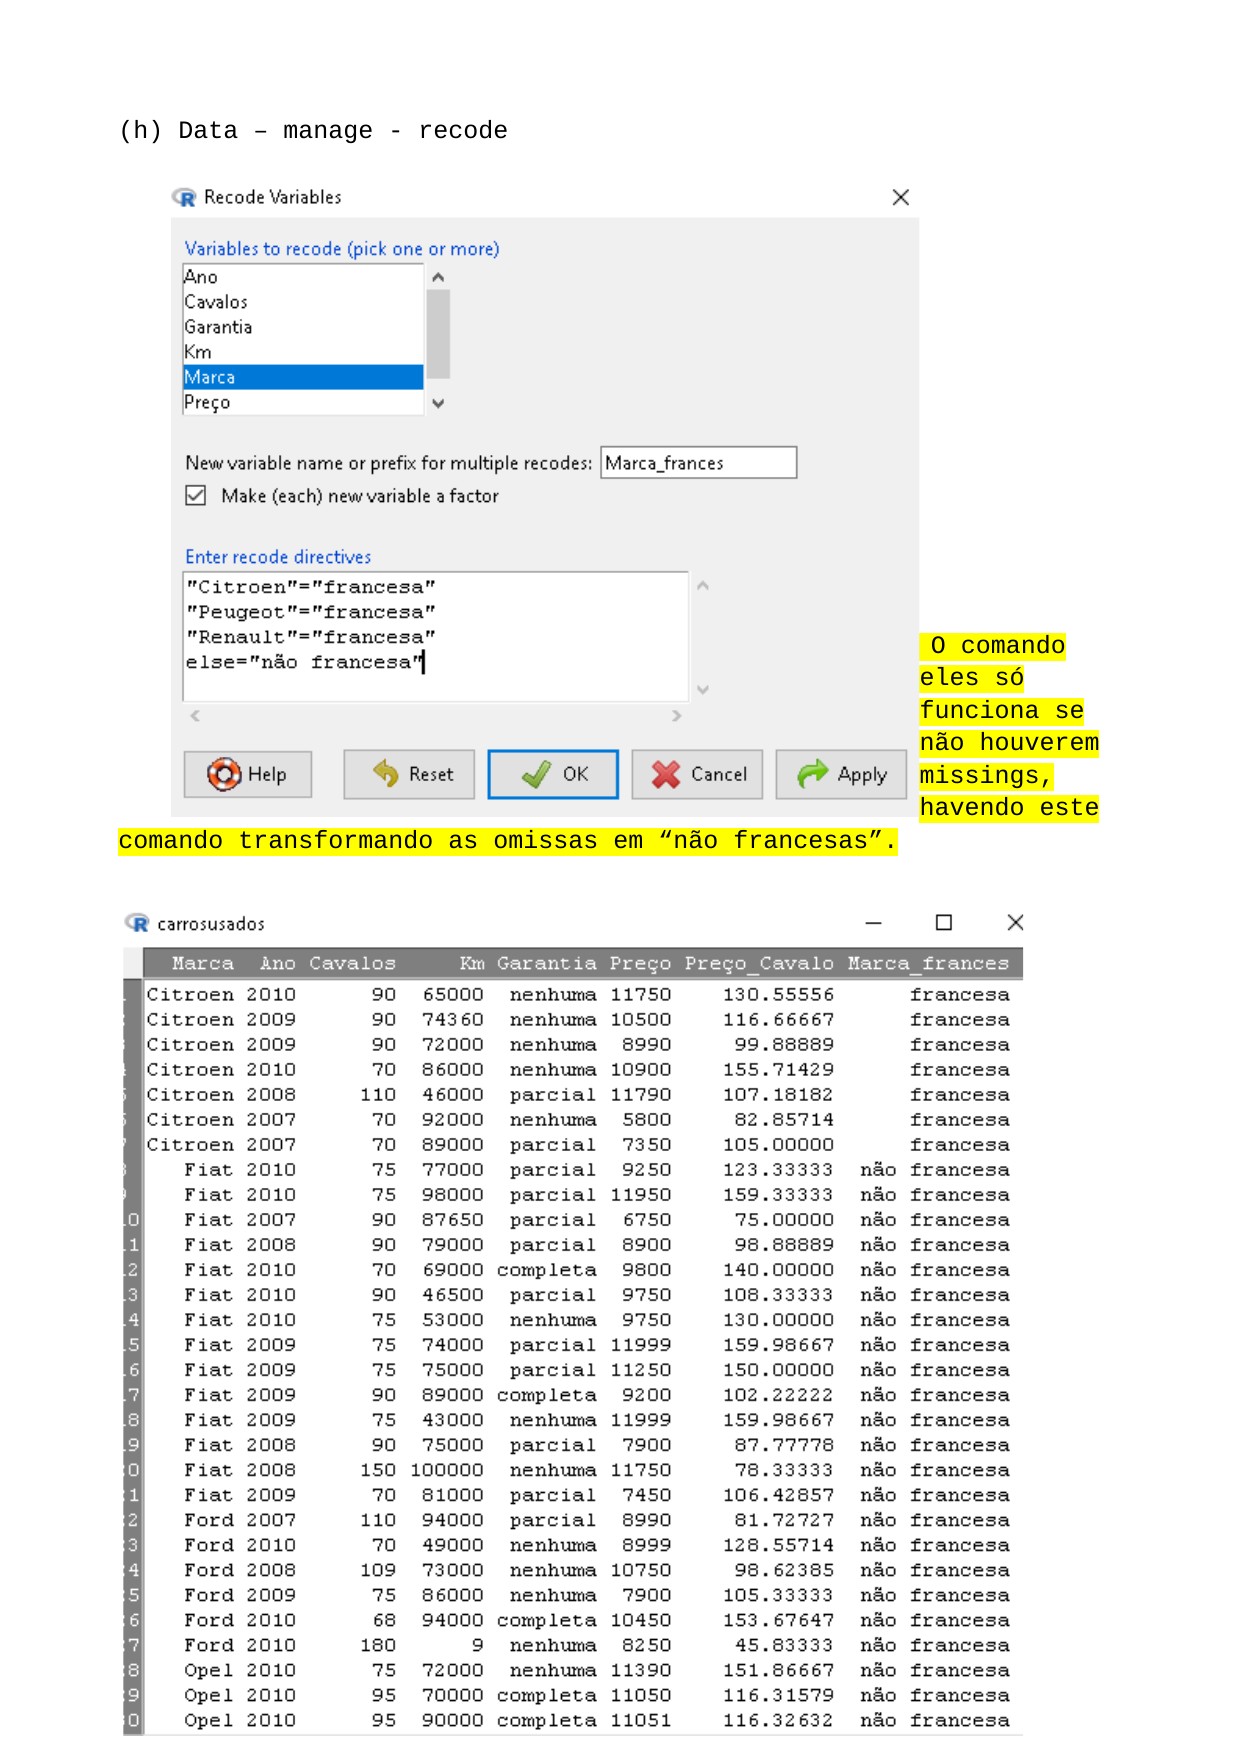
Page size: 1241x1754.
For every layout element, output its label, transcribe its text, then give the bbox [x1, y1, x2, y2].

picture [123, 907, 1024, 1736]
picture [171, 185, 920, 817]
text O comando eles só funciona se não houverem missings, havendo este comando transformando as omissas em “não francesas”. [118, 632, 1122, 856]
text (h) Data – manage - recode [118, 118, 1122, 146]
